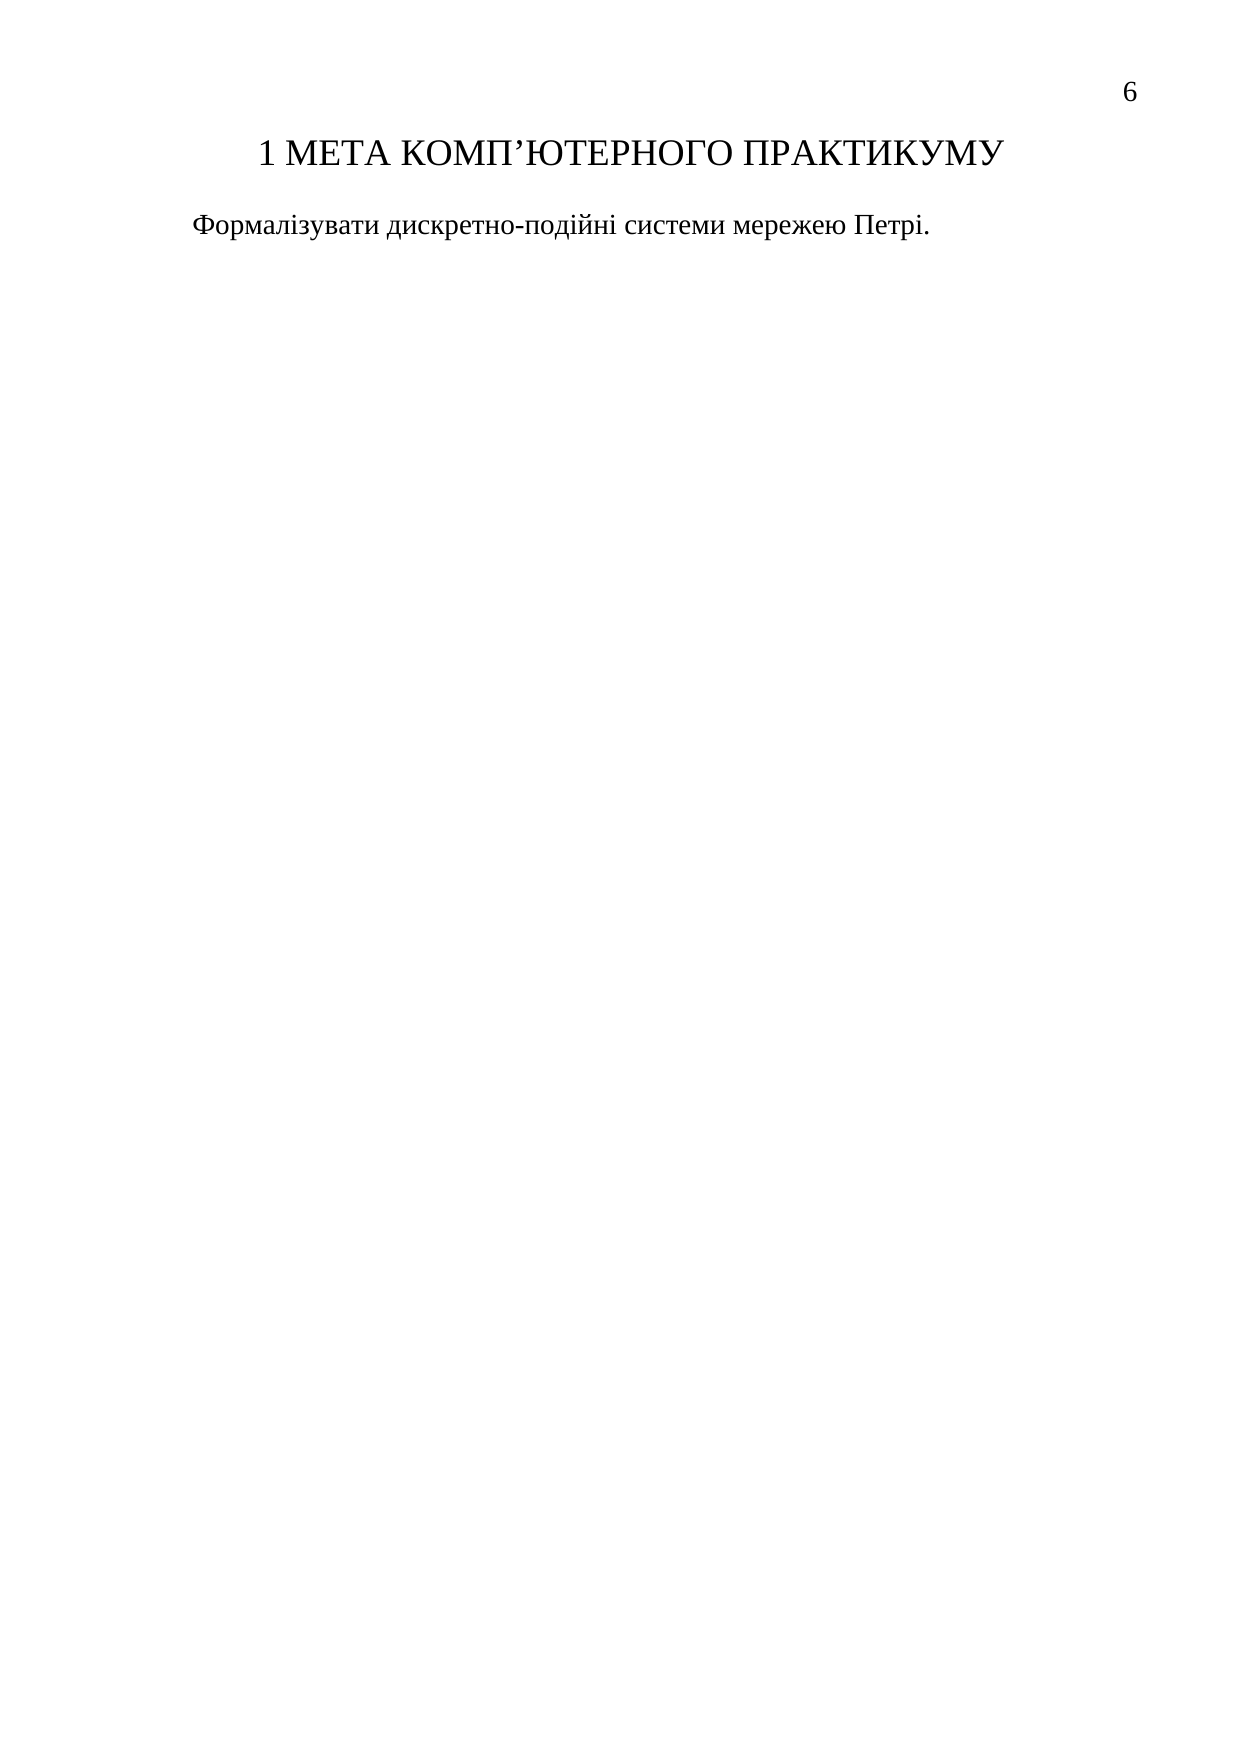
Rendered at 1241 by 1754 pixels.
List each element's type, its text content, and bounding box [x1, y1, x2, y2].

subtitle Мета комп’ютерного практикуму [158, 130, 1104, 173]
text Формалізувати дискретно-подійні системи мережею Петрі. [118, 207, 1122, 241]
